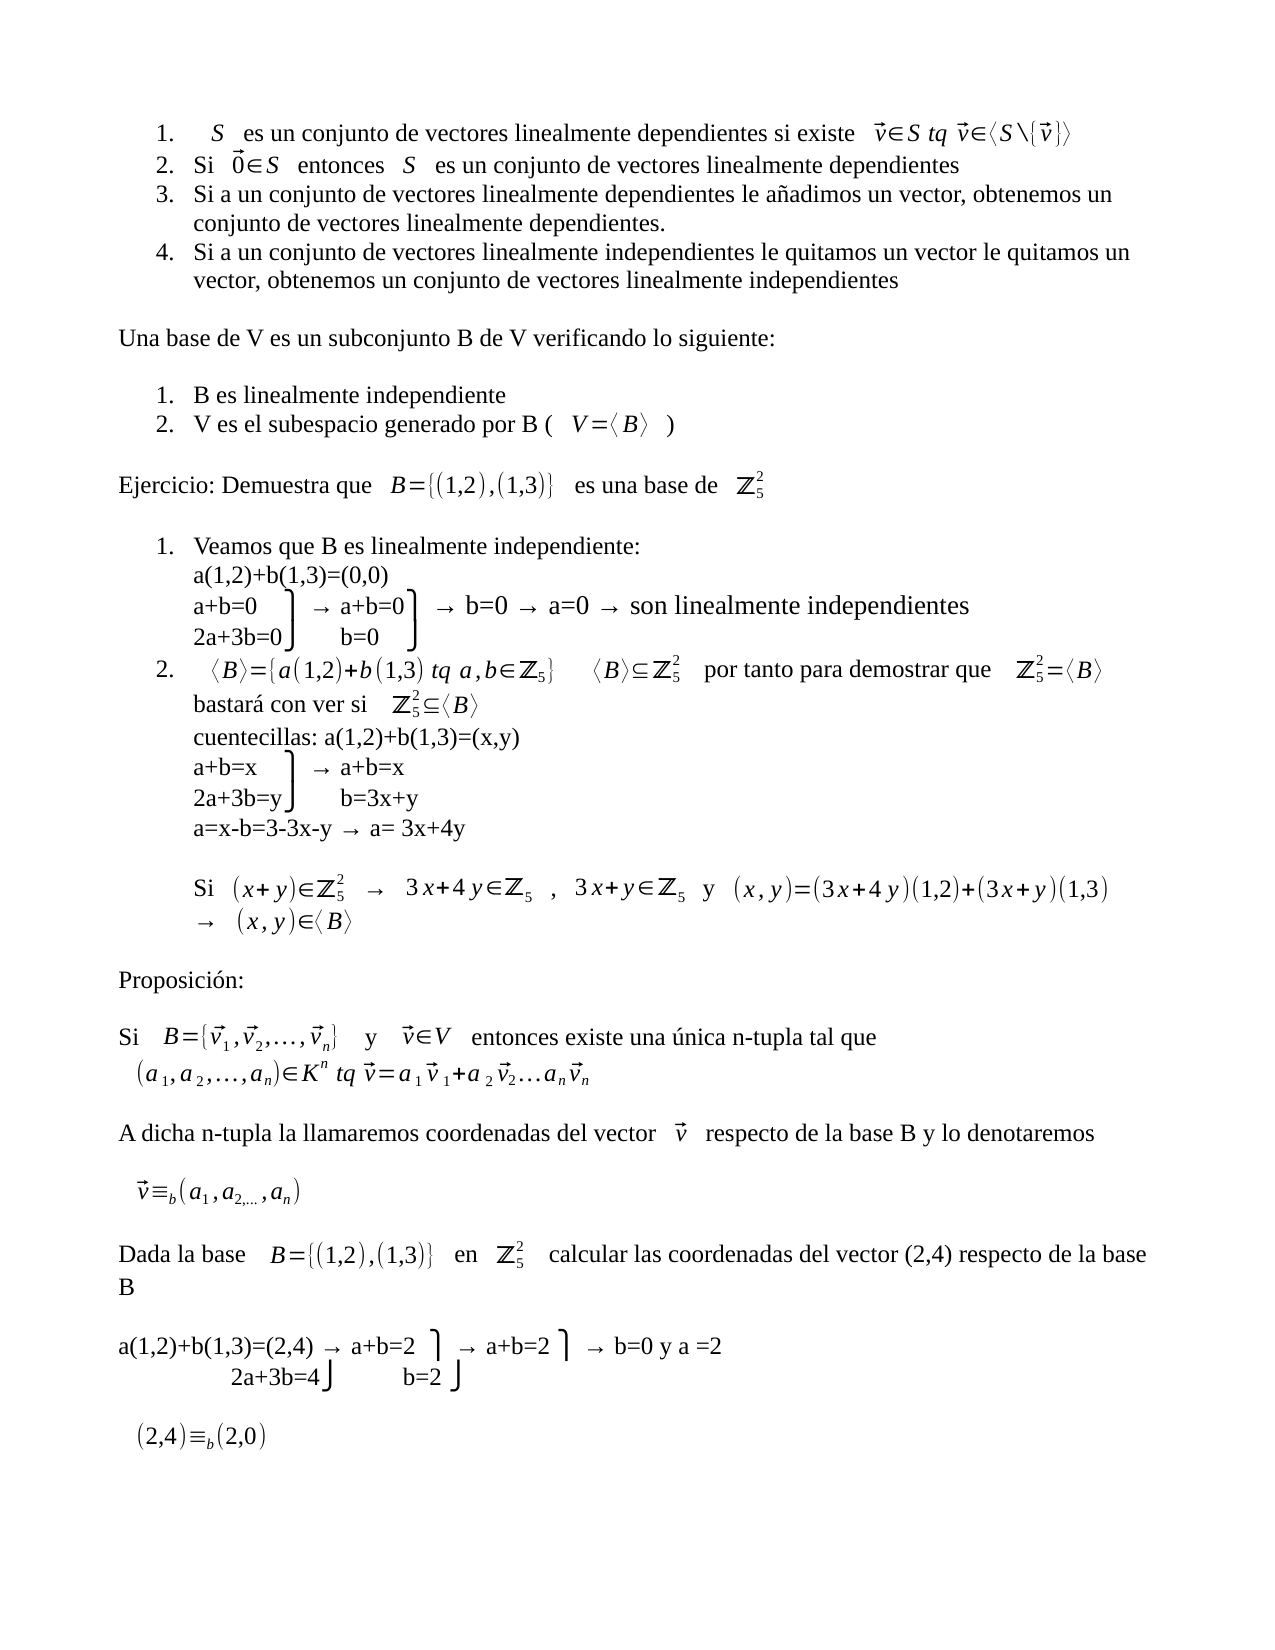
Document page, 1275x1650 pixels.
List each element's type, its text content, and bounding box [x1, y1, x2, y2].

text A dicha n-tupla la llamaremos coordenadas del vectorrespecto de la base B y lo denotaremos [118, 1118, 1157, 1147]
list Si→,y → [156, 871, 1157, 936]
list Veamos que B es linealmente independiente: [156, 531, 1157, 560]
text Proposición: [118, 965, 1157, 993]
list es un conjunto de vectores linealmente dependientes si existe [156, 118, 1157, 148]
list a+b=x ⎫ → a+b=x [290, 750, 1157, 781]
text 2a+3b=4⎭ b=2 ⎭ [454, 1361, 1157, 1392]
list a+b=x ⎫ → a+b=x [156, 750, 291, 781]
text Dada la base en calcular las coordenadas del vector (2,4) respecto de la base B [118, 1237, 1157, 1301]
list Sientonceses un conjunto de vectores linealmente dependientes [156, 148, 1157, 179]
list 2a+3b=y⎭ b=3x+y [288, 781, 1157, 813]
list B es linealmente independiente [156, 380, 1157, 409]
list Si a un conjunto de vectores linealmente independientes le quitamos un vector le quitamos un vector, obtenemos un conjunto de vectores linealmente independientes [156, 237, 1157, 294]
list a+b=0 ⎫ → a+b=0⎫ → b=0 → a=0 → son linealmente independientes [412, 589, 1157, 620]
list a=x-b=3-3x-y → a= 3x+4y [156, 813, 1157, 842]
list cuentecillas: a(1,2)+b(1,3)=(x,y) [156, 722, 1157, 750]
text a(1,2)+b(1,3)=(2,4) → a+b=2 ⎫ → a+b=2 ⎫ → b=0 y a =2 [564, 1329, 1157, 1361]
list a+b=0 ⎫ → a+b=0⎫ → b=0 → a=0 → son linealmente independientes [290, 589, 413, 620]
text Ejercicio: Demuestra quees una base de [118, 468, 1157, 502]
text 2a+3b=4⎭ b=2 ⎭ [118, 1361, 329, 1392]
list 2a+3b=0⎭ b=0 ⎭ [156, 620, 291, 652]
list por tanto para demostrar que bastará con ver si [156, 652, 1157, 722]
text a(1,2)+b(1,3)=(2,4) → a+b=2 ⎫ → a+b=2 ⎫ → b=0 y a =2 [436, 1329, 565, 1361]
list 2a+3b=y⎭ b=3x+y [156, 781, 291, 813]
text 2a+3b=4⎭ b=2 ⎭ [326, 1361, 457, 1392]
list Si a un conjunto de vectores linealmente dependientes le añadimos un vector, obtenemos un conjunto de vectores linealmente dependientes. [156, 179, 1157, 237]
list 2a+3b=0⎭ b=0 ⎭ [411, 620, 1157, 652]
list V es el subespacio generado por B () [156, 409, 1157, 439]
text a(1,2)+b(1,3)=(2,4) → a+b=2 ⎫ → a+b=2 ⎫ → b=0 y a =2 [118, 1329, 437, 1361]
text Una base de V es un subconjunto B de V verificando lo siguiente: [118, 323, 1157, 352]
text Si y entonces existe una única n-tupla tal que [118, 1022, 1157, 1089]
list a(1,2)+b(1,3)=(0,0) [156, 560, 1157, 589]
list 2a+3b=0⎭ b=0 ⎭ [288, 620, 414, 652]
list a+b=0 ⎫ → a+b=0⎫ → b=0 → a=0 → son linealmente independientes [156, 589, 291, 620]
